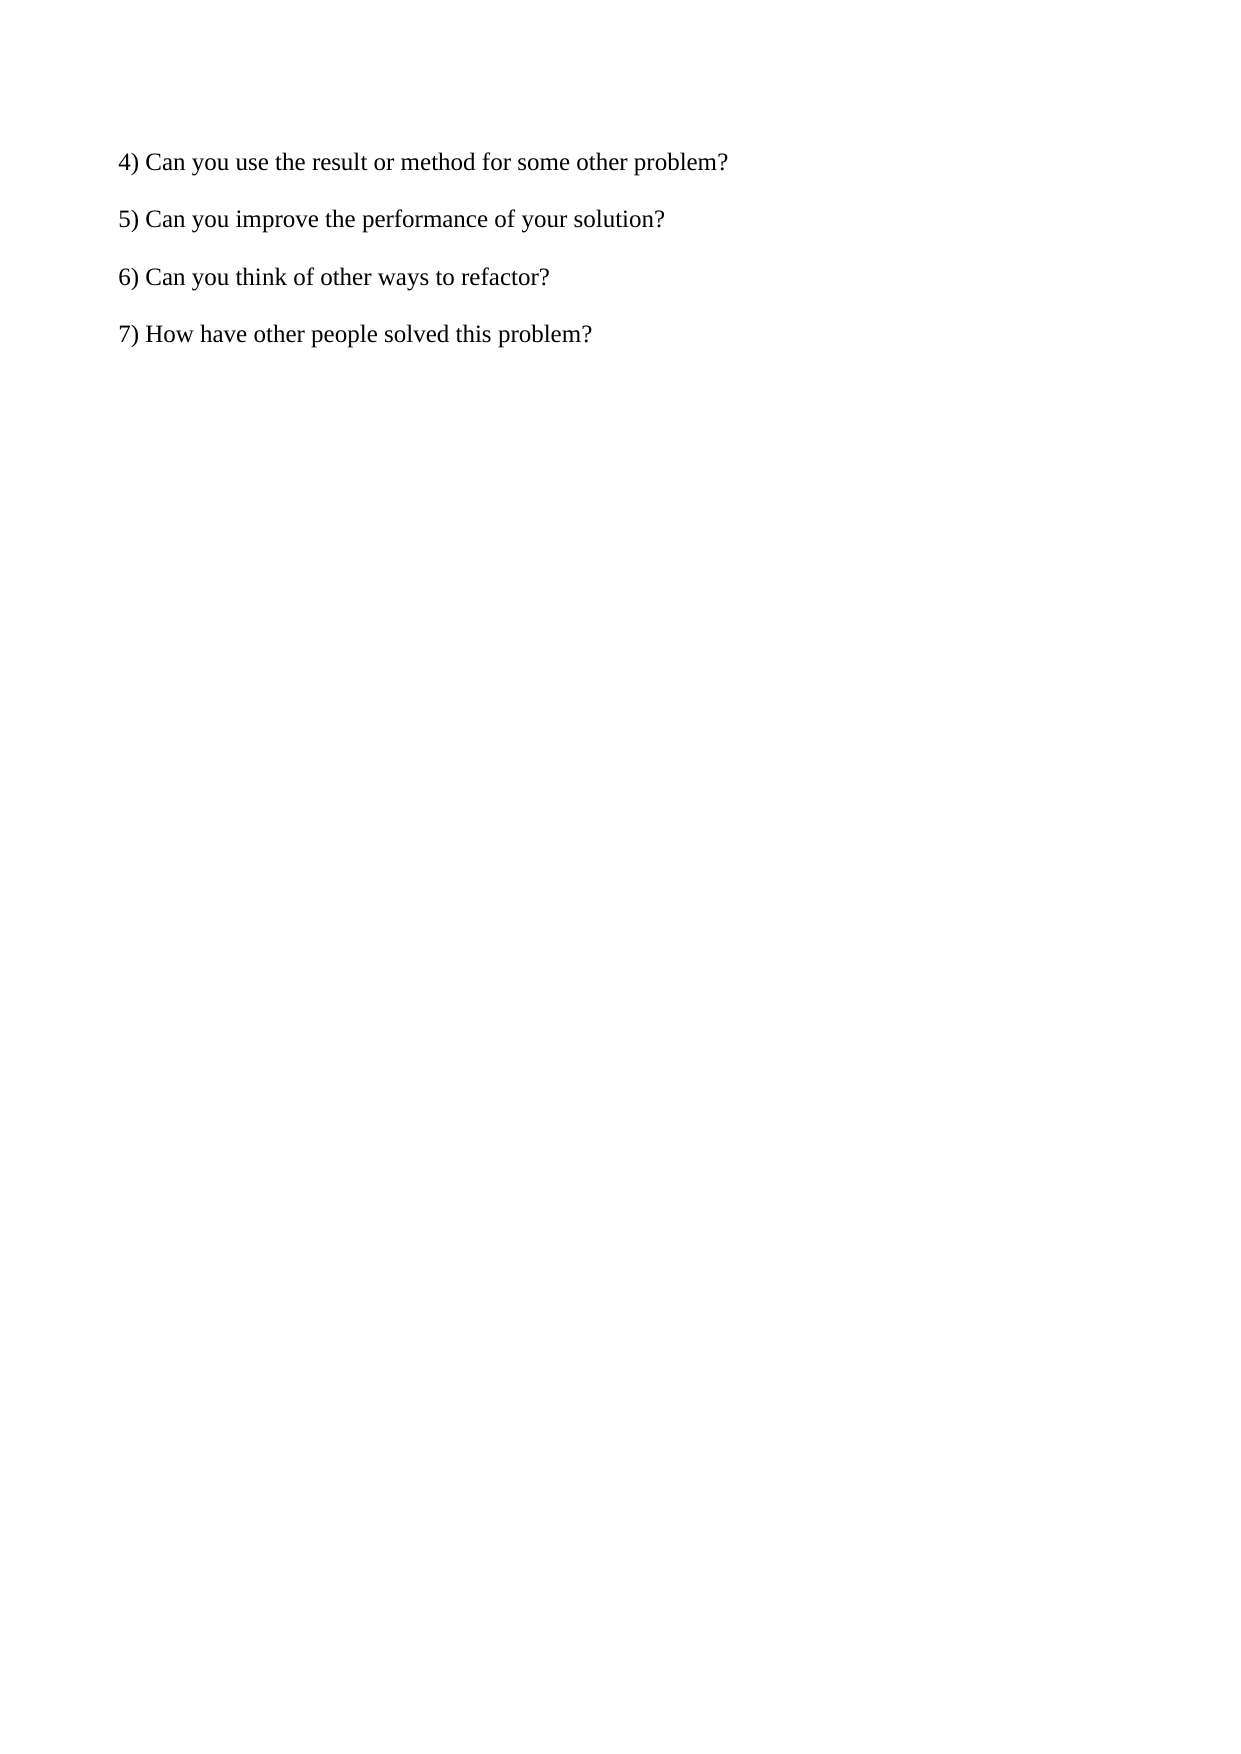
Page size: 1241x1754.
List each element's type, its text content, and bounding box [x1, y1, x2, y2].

text 5) Can you improve the performance of your solution? [118, 204, 1122, 233]
text 7) How have other people solved this problem? [118, 319, 1122, 348]
text 4) Can you use the result or method for some other problem? [118, 147, 1122, 176]
text 6) Can you think of other ways to refactor? [118, 262, 1122, 291]
